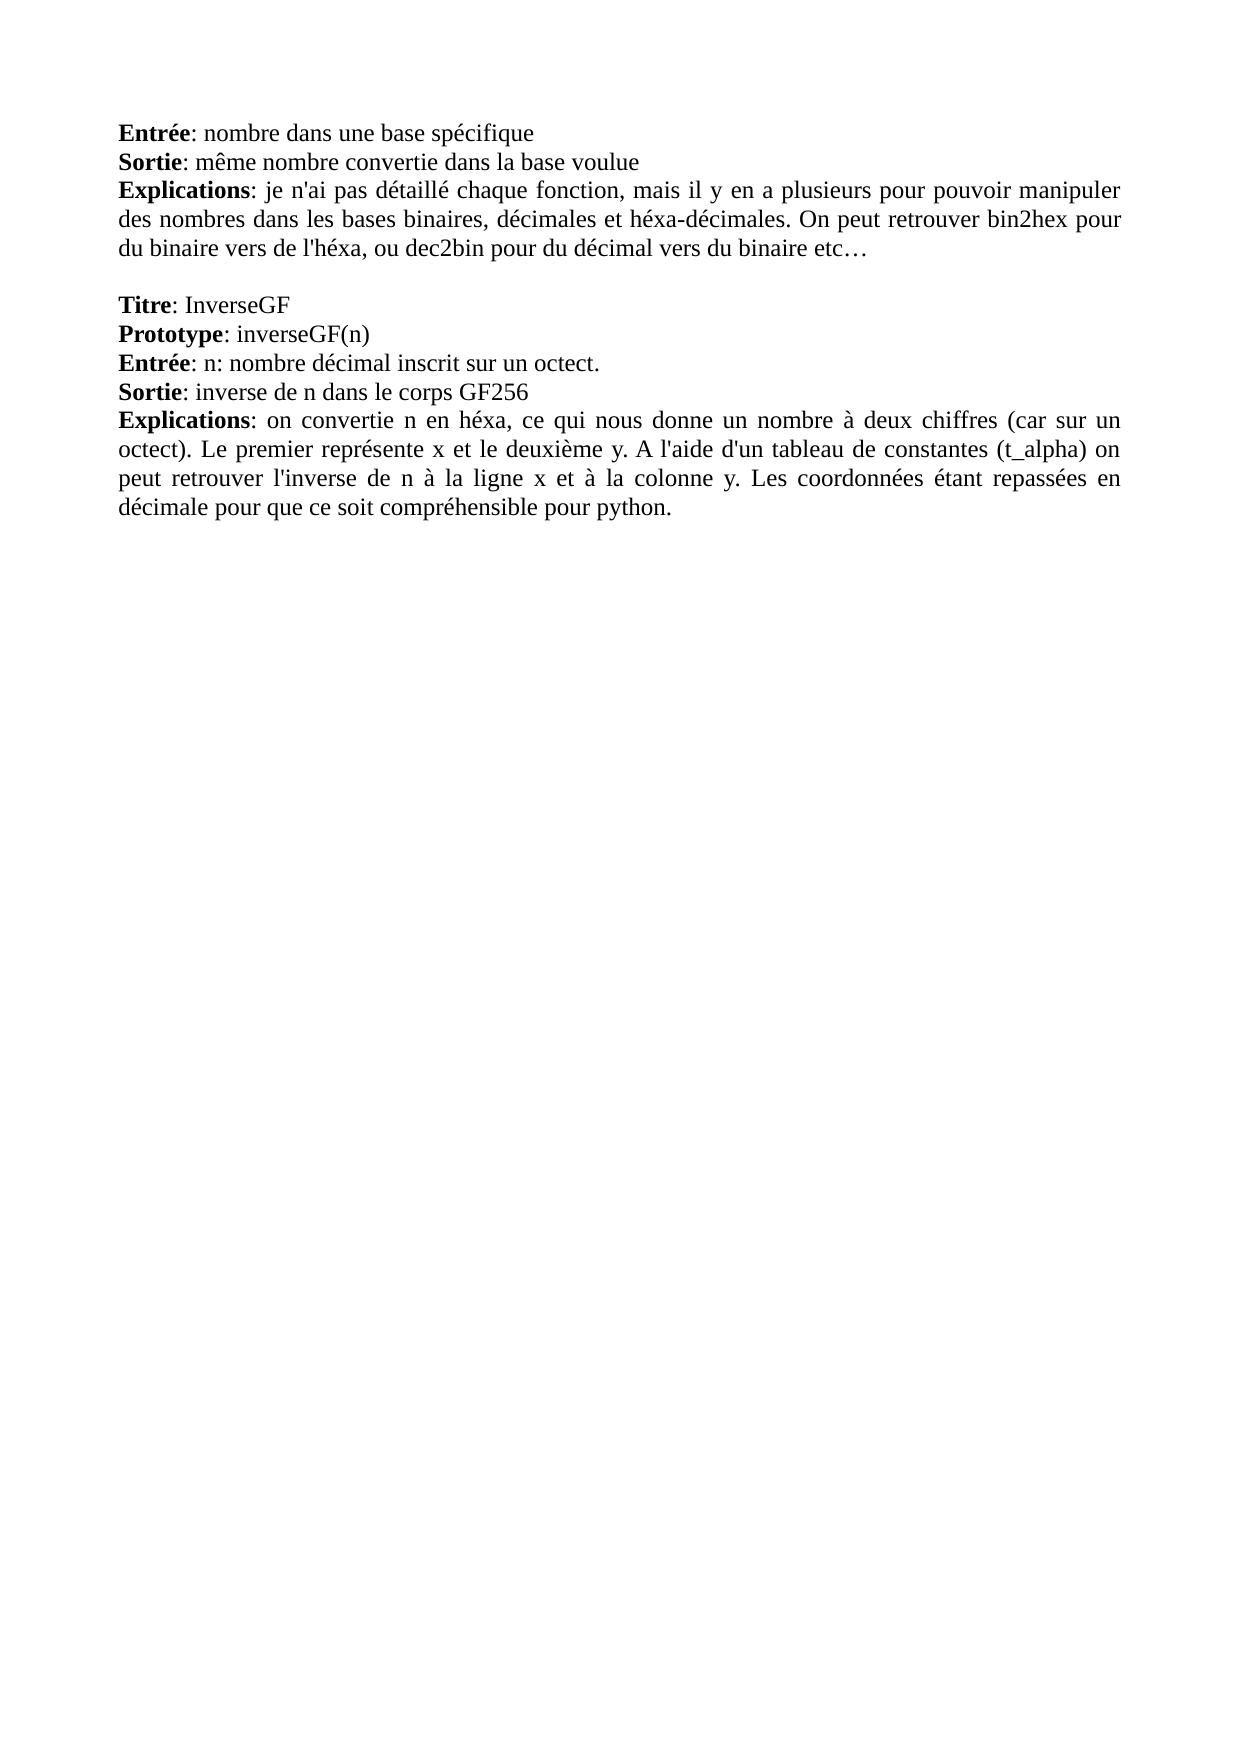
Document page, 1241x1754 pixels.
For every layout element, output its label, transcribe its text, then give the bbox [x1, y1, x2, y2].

text Entrée: n: nombre décimal inscrit sur un octect. [118, 348, 1122, 377]
text Entrée: nombre dans une base spécifique [118, 118, 1122, 147]
text Explications: je n'ai pas détaillé chaque fonction, mais il y en a plusieurs pour pouvoir manipuler des nombres dans les bases binaires, décimales et héxa-décimales. On peut retrouver bin2hex pour du binaire vers de l'héxa, ou dec2bin pour du décimal vers du binaire etc… [118, 176, 1122, 262]
text Titre: InverseGF [118, 291, 1122, 319]
text Sortie: inverse de n dans le corps GF256 [118, 377, 1122, 406]
text Sortie: même nombre convertie dans la base voulue [118, 147, 1122, 176]
text Explications: on convertie n en héxa, ce qui nous donne un nombre à deux chiffres (car sur un octect). Le premier représente x et le deuxième y. A l'aide d'un tableau de constantes (t_alpha) on peut retrouver l'inverse de n à la ligne x et à la colonne y. Les coordonnées étant repassées en décimale pour que ce soit compréhensible pour python. [118, 406, 1122, 521]
text Prototype: inverseGF(n) [118, 319, 1122, 348]
